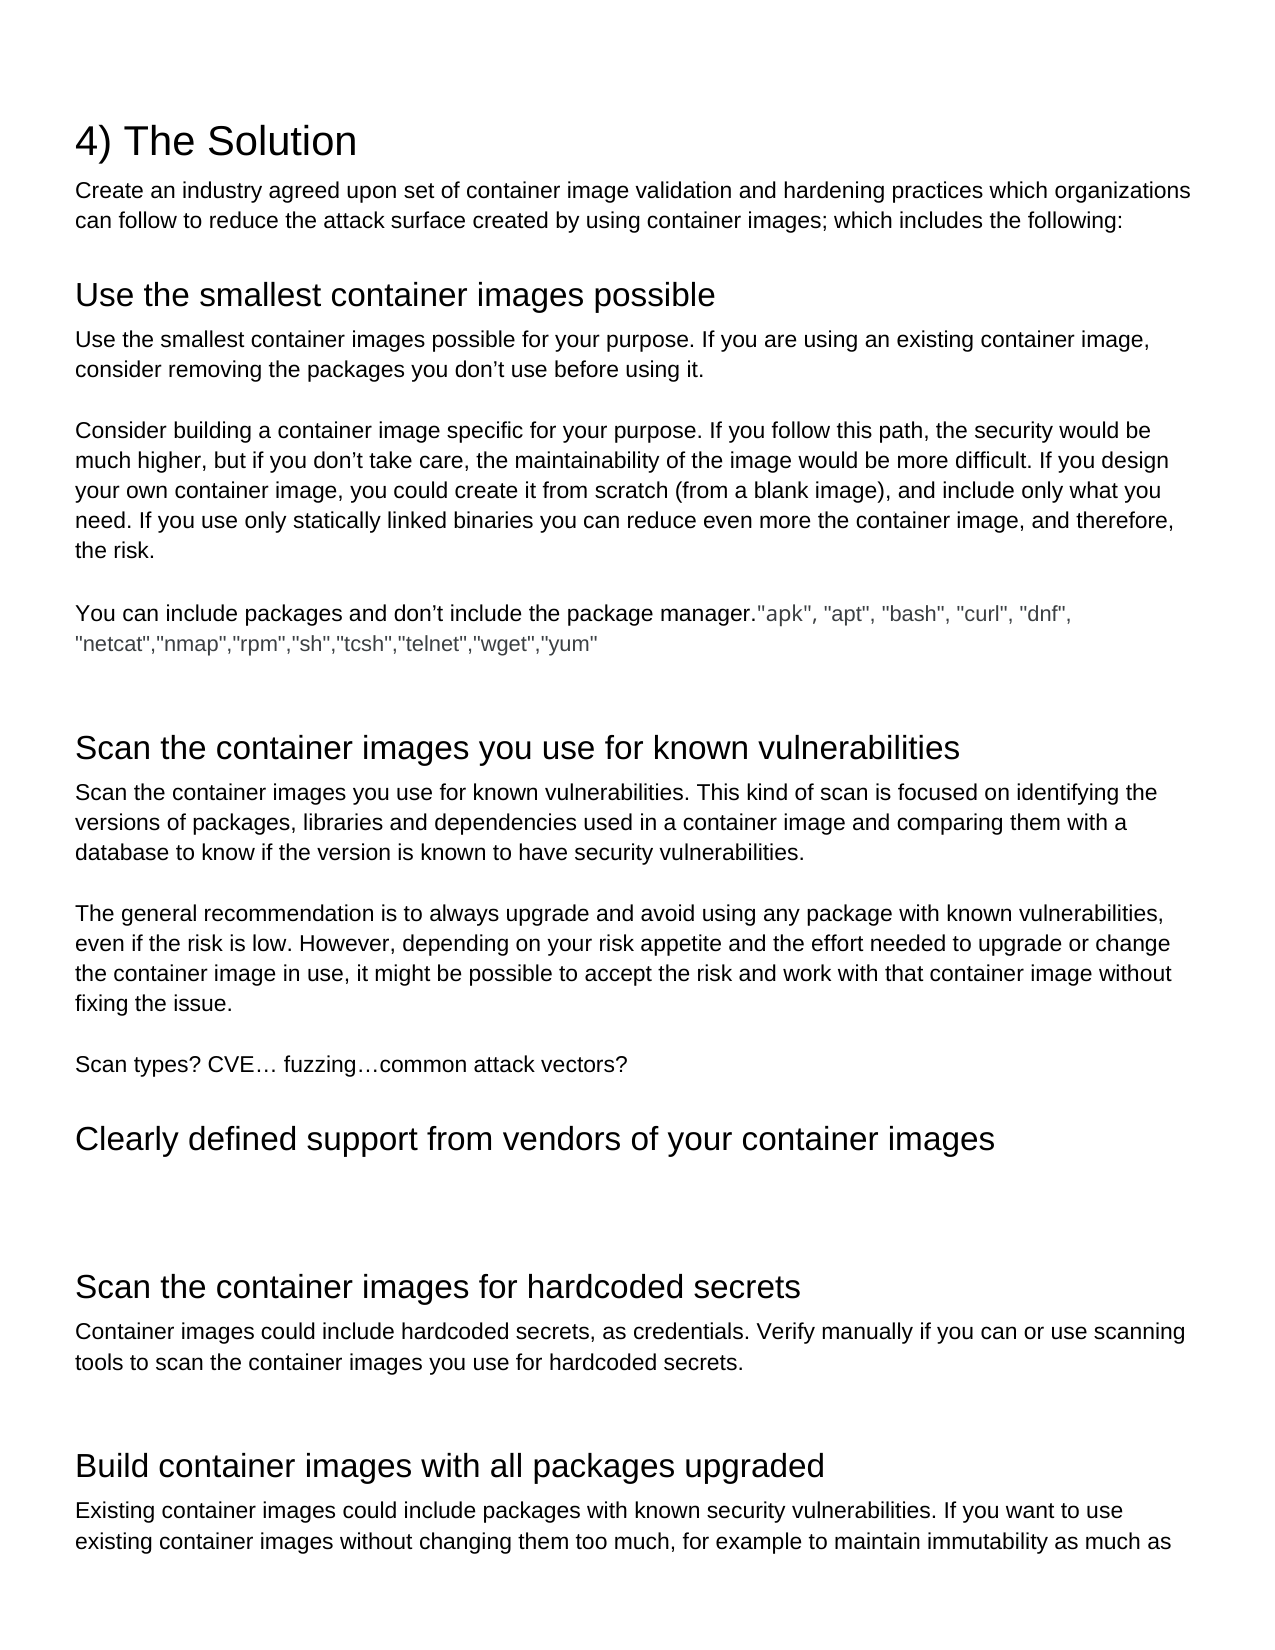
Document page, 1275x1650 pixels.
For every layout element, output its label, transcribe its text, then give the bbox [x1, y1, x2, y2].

subtitle Build container images with all packages upgraded [75, 1446, 1200, 1485]
subtitle Use the smallest container images possible [75, 275, 1200, 313]
text Container images could include hardcoded secrets, as credentials. Verify manually if you can or use scanning tools to scan the container images you use for hardcoded secrets. [75, 1318, 1200, 1375]
text Scan types? CVE… fuzzing…common attack vectors? [75, 1051, 1200, 1077]
subtitle Scan the container images for hardcoded secrets [75, 1267, 1200, 1306]
text Create an industry agreed upon set of container image validation and hardening practices which organizations can follow to reduce the attack surface created by using container images; which includes the following: [75, 177, 1200, 234]
text You can include packages and don’t include the package manager."apk", "apt", "bash", "curl", "dnf", "netcat","nmap","rpm","sh","tcsh","telnet","wget","yum" [75, 598, 1200, 657]
text Existing container images could include packages with known security vulnerabilities. If you want to use existing container images without changing them too much, for example to maintain immutability as much as [75, 1497, 1200, 1554]
subtitle 4) The Solution [75, 117, 1200, 164]
text Use the smallest container images possible for your purpose. If you are using an existing container image, consider removing the packages you don’t use before using it. [75, 326, 1200, 382]
subtitle Scan the container images you use for known vulnerabilities [75, 728, 1200, 766]
text Scan the container images you use for known vulnerabilities. This kind of scan is focused on identifying the versions of packages, libraries and dependencies used in a container image and comparing them with a database to know if the version is known to have security vulnerabilities. [75, 779, 1200, 866]
subtitle Clearly defined support from vendors of your container images [75, 1118, 1200, 1157]
text The general recommendation is to always upgrade and avoid using any package with known vulnerabilities, even if the risk is low. However, depending on your risk appetite and the effort needed to upgrade or change the container image in use, it might be possible to accept the risk and work with that container image without fixing the issue. [75, 900, 1200, 1017]
text Consider building a container image specific for your purpose. If you follow this path, the security would be much higher, but if you don’t take care, the maintainability of the image would be more difficult. If you design your own container image, you could create it from scratch (from a blank image), and include only what you need. If you use only statically linked binaries you can reduce even more the container image, and therefore, the risk. [75, 417, 1200, 564]
